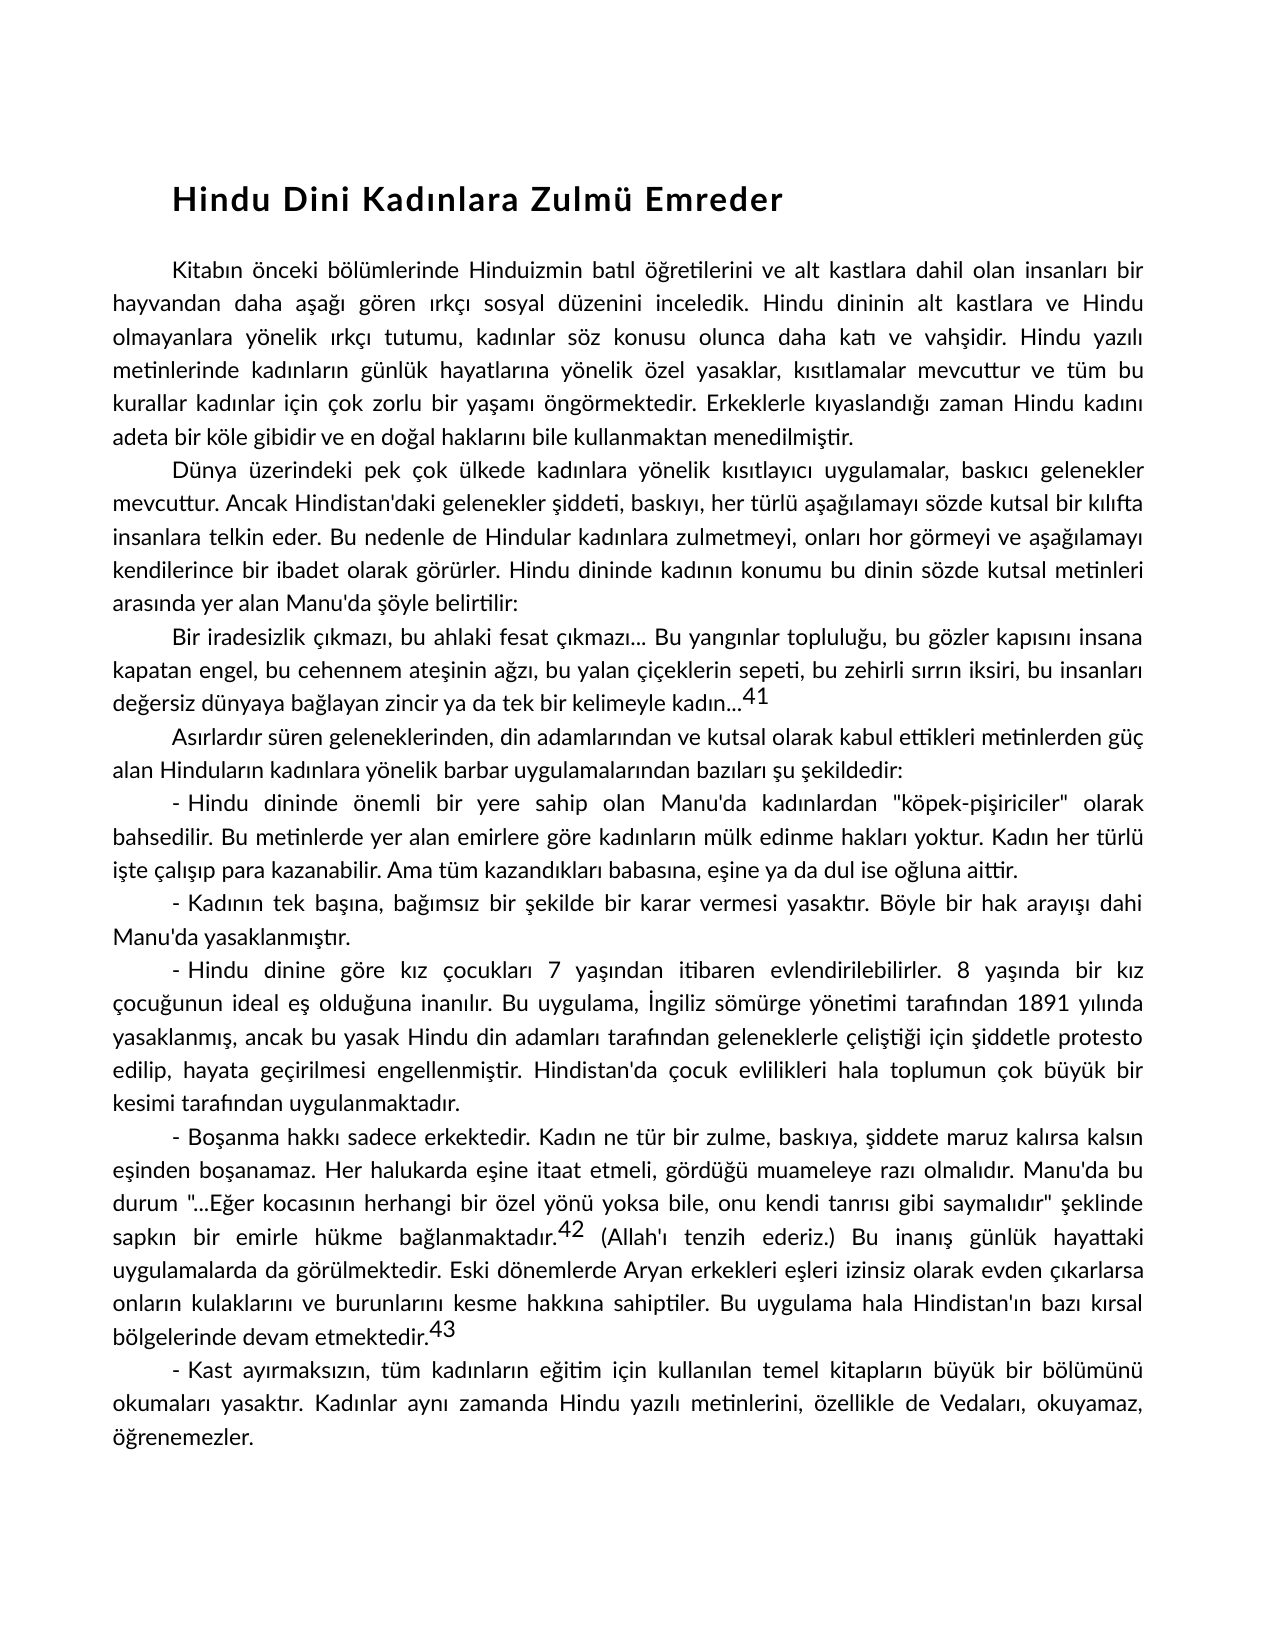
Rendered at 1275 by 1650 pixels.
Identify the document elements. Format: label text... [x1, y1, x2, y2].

text Asırlardır süren geleneklerinden, din adamlarından ve kutsal olarak kabul ettikleri metinlerden güç alan Hinduların kadınlara yönelik barbar uygulamalarından bazıları şu şekildedir: [112, 718, 1145, 785]
text Dünya üzerindeki pek çok ülkede kadınlara yönelik kısıtlayıcı uygulamalar, baskıcı gelenekler mevcuttur. Ancak Hindistan'daki gelenekler şiddeti, baskıyı, her türlü aşağılamayı sözde kutsal bir kılıfta insanlara telkin eder. Bu nedenle de Hindular kadınlara zulmetmeyi, onları hor görmeyi ve aşağılamayı kendilerince bir ibadet olarak görürler. Hindu dininde kadının konumu bu dinin sözde kutsal metinleri arasında yer alan Manu'da şöyle belirtilir: [112, 452, 1145, 618]
text - Boşanma hakkı sadece erkektedir. Kadın ne tür bir zulme, baskıya, şiddete maruz kalırsa kalsın eşinden boşanamaz. Her halukarda eşine itaat etmeli, gördüğü muameleye razı olmalıdır. Manu'da bu durum "...Eğer kocasının herhangi bir özel yönü yoksa bile, onu kendi tanrısı gibi saymalıdır" şeklinde sapkın bir emirle hükme bağlanmaktadır.42 (Allah'ı tenzih ederiz.) Bu inanış günlük hayattaki uygulamalarda da görülmektedir. Eski dönemlerde Aryan erkekleri eşleri izinsiz olarak evden çıkarlarsa onların kulaklarını ve burunlarını kesme hakkına sahiptiler. Bu uygulama hala Hindistan'ın bazı kırsal bölgelerinde devam etmektedir.43 [112, 1118, 1145, 1352]
text - Kast ayırmaksızın, tüm kadınların eğitim için kullanılan temel kitapların büyük bir bölümünü okumaları yasaktır. Kadınlar aynı zamanda Hindu yazılı metinlerini, özellikle de Vedaları, okuyamaz, öğrenemezler. [112, 1352, 1145, 1452]
text - Kadının tek başına, bağımsız bir şekilde bir karar vermesi yasaktır. Böyle bir hak arayışı dahi Manu'da yasaklanmıştır. [112, 885, 1145, 952]
text - Hindu dinine göre kız çocukları 7 yaşından itibaren evlendirilebilirler. 8 yaşında bir kız çocuğunun ideal eş olduğuna inanılır. Bu uygulama, İngiliz sömürge yönetimi tarafından 1891 yılında yasaklanmış, ancak bu yasak Hindu din adamları tarafından geleneklerle çeliştiği için şiddetle protesto edilip, hayata geçirilmesi engellenmiştir. Hindistan'da çocuk evlilikleri hala toplumun çok büyük bir kesimi tarafından uygulanmaktadır. [112, 952, 1145, 1118]
text Bir iradesizlik çıkmazı, bu ahlaki fesat çıkmazı... Bu yangınlar topluluğu, bu gözler kapısını insana kapatan engel, bu cehennem ateşinin ağzı, bu yalan çiçeklerin sepeti, bu zehirli sırrın iksiri, bu insanları değersiz dünyaya bağlayan zincir ya da tek bir kelimeyle kadın...41 [112, 618, 1145, 718]
text Hindu Dini Kadınlara Zulmü Emreder [112, 181, 1145, 218]
text - Hindu dininde önemli bir yere sahip olan Manu'da kadınlardan "köpek-pişiriciler" olarak bahsedilir. Bu metinlerde yer alan emirlere göre kadınların mülk edinme hakları yoktur. Kadın her türlü işte çalışıp para kazanabilir. Ama tüm kazandıkları babasına, eşine ya da dul ise oğluna aittir. [112, 785, 1145, 885]
text Kitabın önceki bölümlerinde Hinduizmin batıl öğretilerini ve alt kastlara dahil olan insanları bir hayvandan daha aşağı gören ırkçı sosyal düzenini inceledik. Hindu dininin alt kastlara ve Hindu olmayanlara yönelik ırkçı tutumu, kadınlar söz konusu olunca daha katı ve vahşidir. Hindu yazılı metinlerinde kadınların günlük hayatlarına yönelik özel yasaklar, kısıtlamalar mevcuttur ve tüm bu kurallar kadınlar için çok zorlu bir yaşamı öngörmektedir. Erkeklerle kıyaslandığı zaman Hindu kadını adeta bir köle gibidir ve en doğal haklarını bile kullanmaktan menedilmiştir. [112, 252, 1145, 452]
